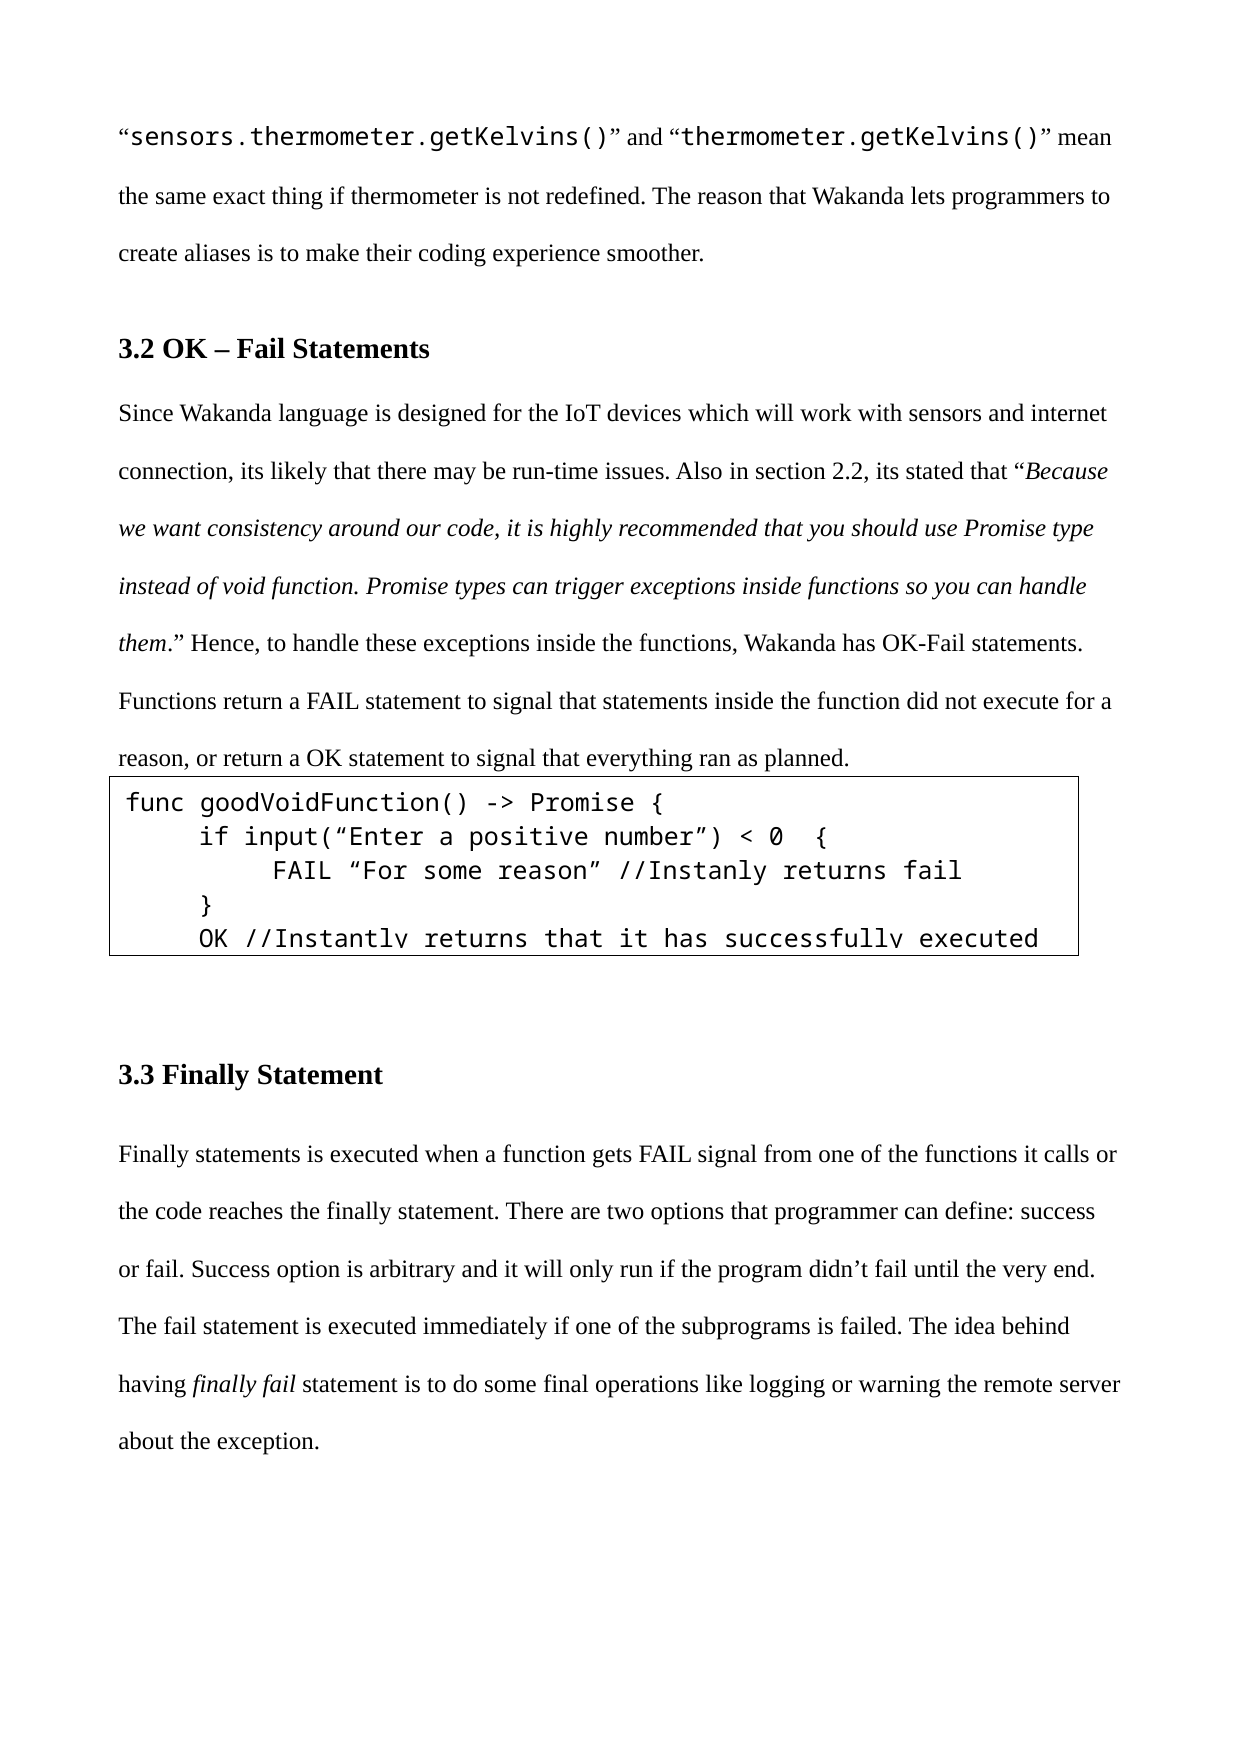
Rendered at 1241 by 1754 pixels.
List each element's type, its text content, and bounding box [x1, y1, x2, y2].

text FAIL “For some reason” //Instanly returns fail [125, 852, 1063, 886]
text } [125, 886, 1063, 921]
text func goodVoidFunction() -> Promise { [125, 784, 1063, 818]
text Include statements are carry the same purpose as C++. Instead of writing multiple include statements, Wakanda allows you to include the built-in libraries in an array. Wakanda also allows programmers to create an alias for the included libraries names. It’s not mandatory to create an alias for the file to be included, as in the given code snippet above, “sensors.thermometer.getKelvins()” and “thermometer.getKelvins()” mean the same exact thing if thermometer is not redefined. The reason that Wakanda lets programmers to create aliases is to make their coding experience smoother. [118, 118, 1122, 267]
text 3.3 Finally Statement [118, 1057, 1122, 1091]
text Since Wakanda language is designed for the IoT devices which will work with sensors and internet connection, its likely that there may be run-time issues. Also in section 2.2, its stated that “Because we want consistency around our code, it is highly recommended that you should use Promise type instead of void function. Promise types can trigger exceptions inside functions so you can handle them.” Hence, to handle these exceptions inside the functions, Wakanda has OK-Fail statements. Functions return a FAIL statement to signal that statements inside the function did not execute for a reason, or return a OK statement to signal that everything ran as planned. [118, 398, 1122, 772]
text if input(“Enter a positive number”) < 0 { [125, 818, 1063, 852]
text OK //Instantly returns that it has successfully executed [125, 921, 1063, 948]
subtitle 3.2 OK – Fail Statements [118, 331, 1122, 365]
text Finally statements is executed when a function gets FAIL signal from one of the functions it calls or the code reaches the finally statement. There are two options that programmer can define: success or fail. Success option is arbitrary and it will only run if the program didn’t fail until the very end. The fail statement is executed immediately if one of the subprograms is failed. The idea behind having finally fail statement is to do some final operations like logging or warning the remote server about the exception. [118, 1139, 1122, 1455]
